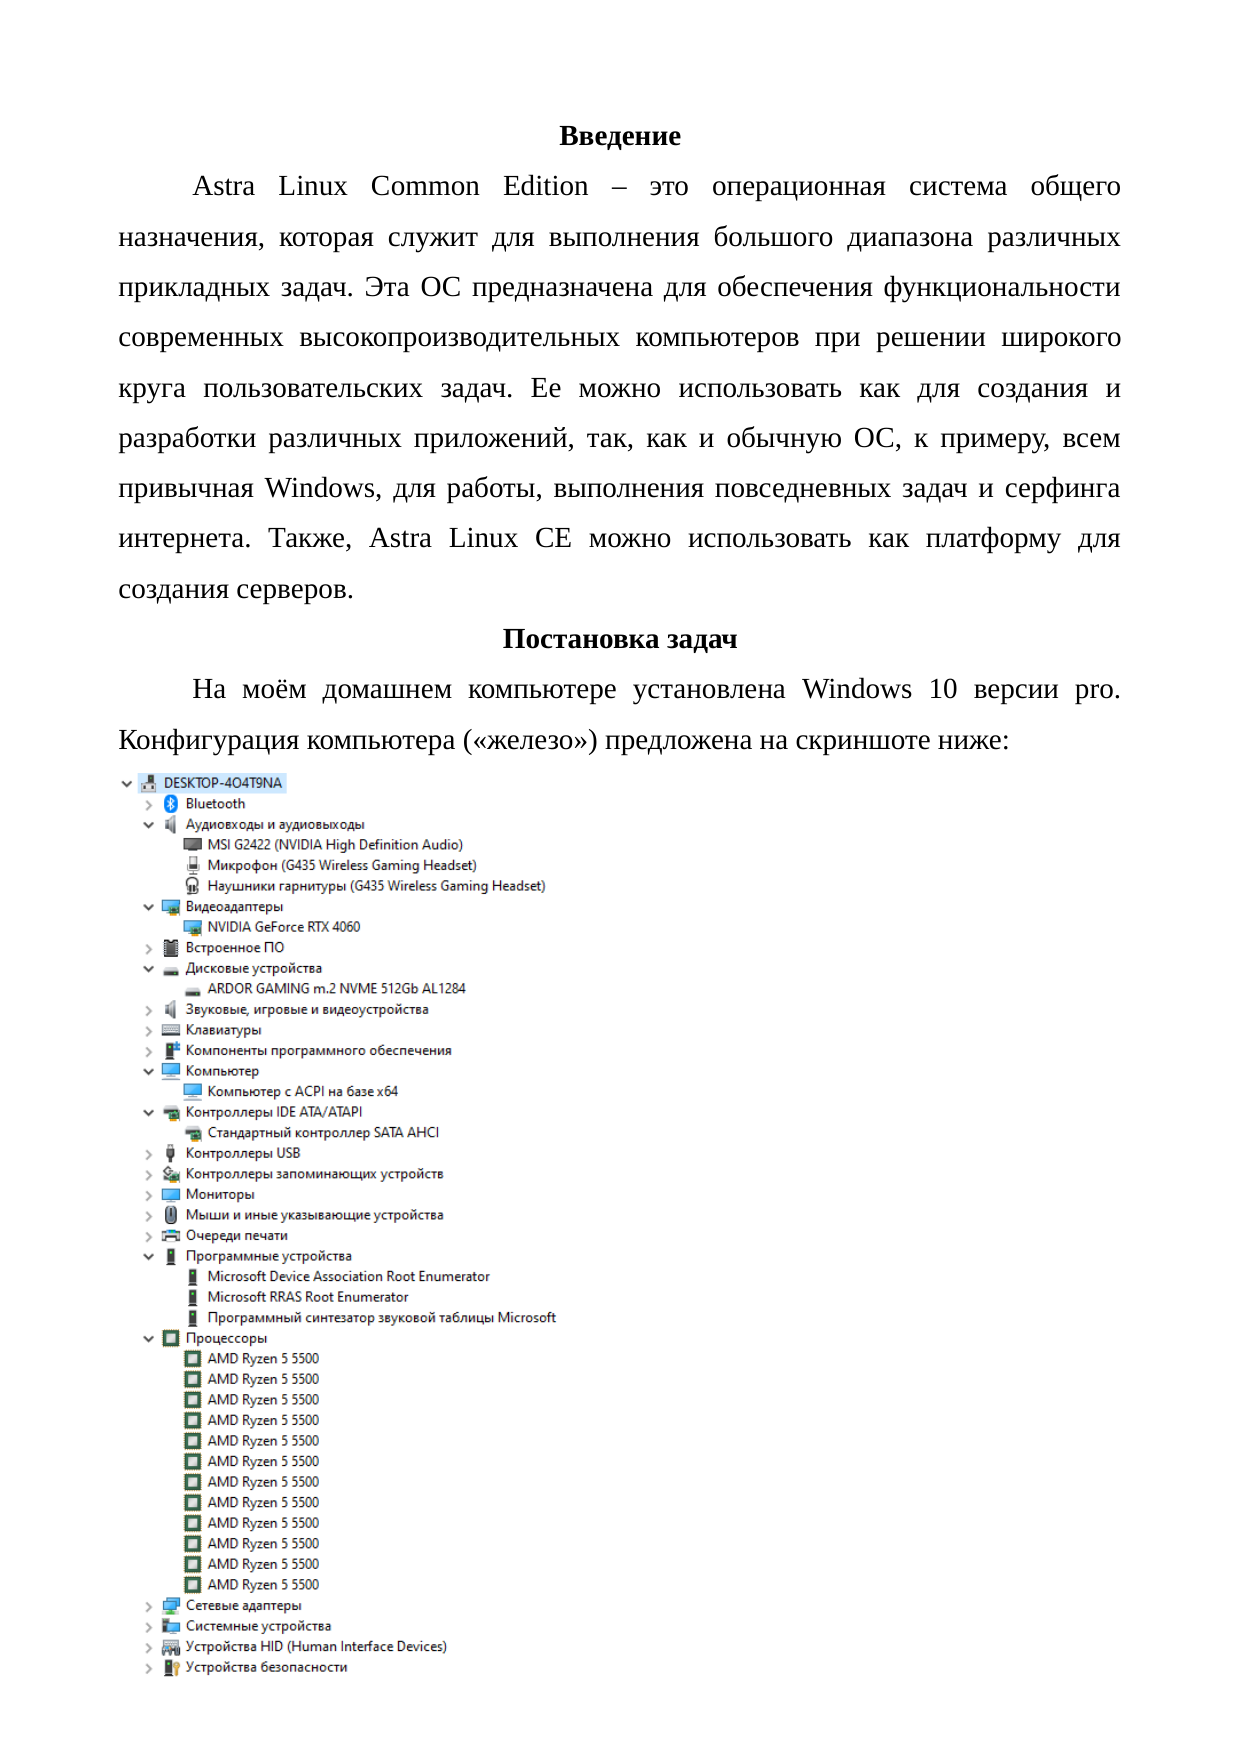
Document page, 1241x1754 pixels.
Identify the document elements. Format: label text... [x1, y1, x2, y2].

text Введение [118, 118, 1122, 152]
text На моём домашнем компьютере установлена Windows 10 версии prо. Конфигурация компьютера («железо») предложена на скриншоте ниже: [118, 672, 1122, 755]
text Astra Linux Common Edition – это операционная система общего назначения, которая служит для выполнения большого диапазона различных прикладных задач. Эта ОС предназначена для обеспечения функциональности современных высокопроизводительных компьютеров при решении широкого круга пользовательских задач. Ее можно использовать как для создания и разработки различных приложений, так, как и обычную ОС, к примеру, всем привычная Windows, для работы, выполнения повседневных задач и серфинга интернета. Также, Astra Linux CE можно использовать как платформу для создания серверов. [118, 168, 1122, 604]
text Постановка задач [118, 621, 1122, 655]
picture [117, 773, 563, 1682]
